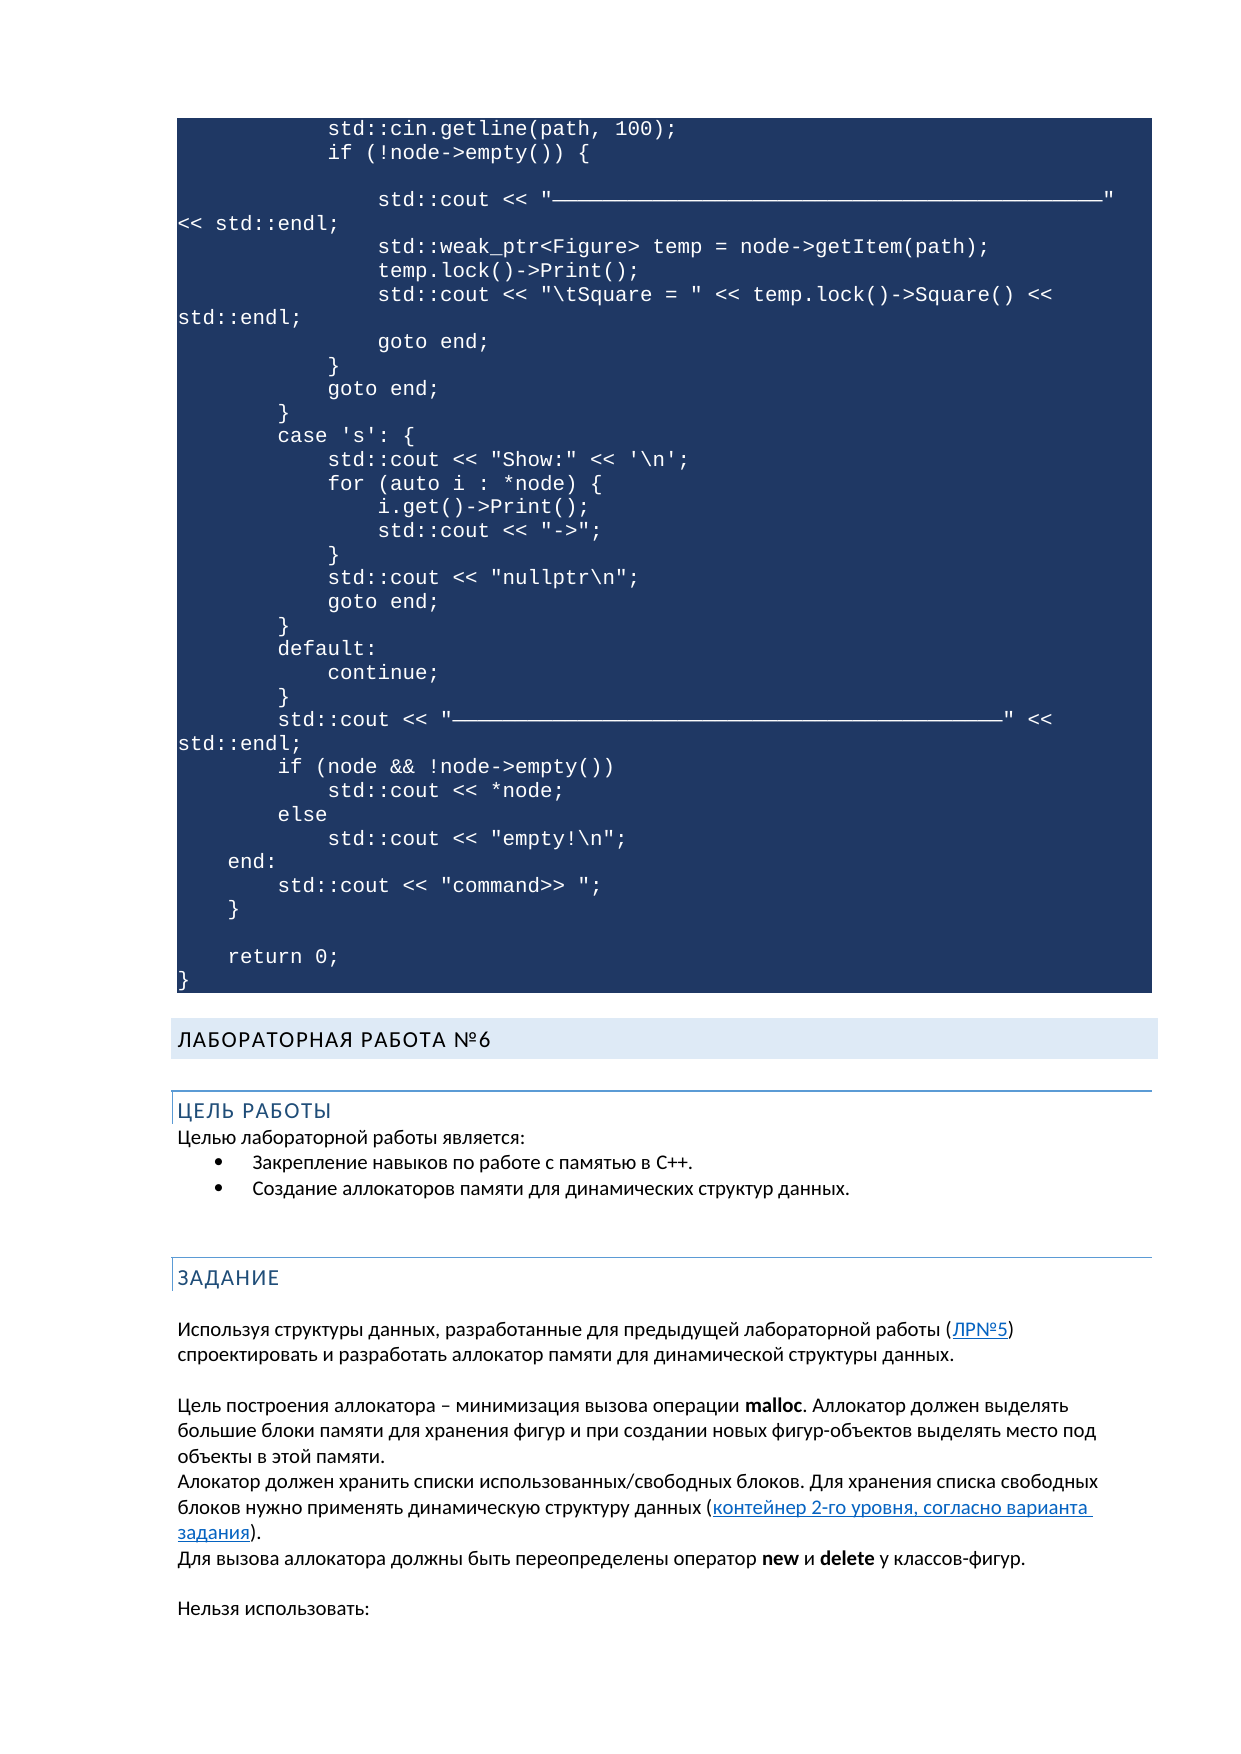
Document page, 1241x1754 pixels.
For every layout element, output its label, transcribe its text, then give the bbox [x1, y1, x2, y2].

text } [177, 354, 1152, 378]
list Создание аллокаторов памяти для динамических структур данных. [215, 1175, 1152, 1200]
text for (auto i : *node) { [177, 473, 1152, 496]
text if (node && !node->empty()) [177, 757, 1152, 780]
text std::cout << "->"; [177, 520, 1152, 544]
text Целью лабораторной работы является: [177, 1124, 1152, 1149]
text temp.lock()->Print(); [177, 260, 1152, 284]
text i.get()->Print(); [177, 496, 1152, 520]
text if (!node->empty()) { [177, 142, 1152, 165]
text } [177, 402, 1152, 426]
text std::weak_ptr<Figure> temp = node->getItem(path); [177, 236, 1152, 260]
text std::cout << "Show:" << '\n'; [177, 449, 1152, 473]
text } [177, 898, 1152, 922]
text Используя структуры данных, разработанные для предыдущей лабораторной работы (ЛР№5) спроектировать и разработать аллокатор памяти для динамической структуры данных. [177, 1316, 1152, 1367]
list Закрепление навыков по работе с памятью в C++. [215, 1149, 1152, 1175]
text default: [177, 638, 1152, 662]
text goto end; [177, 378, 1152, 402]
text end: [177, 851, 1152, 875]
subtitle Лабораторная работа №6 [177, 1025, 1152, 1053]
text else [177, 804, 1152, 827]
text goto end; [177, 591, 1152, 615]
text std::cout << "empty!\n"; [177, 827, 1152, 851]
text std::cout << "command>> "; [177, 875, 1152, 898]
text std::cin.getline(path, 100); [177, 118, 1152, 142]
text } [177, 686, 1152, 709]
subtitle Цель работы [173, 1092, 1152, 1124]
text std::cout << "————————————————————————————————————————————" << std::endl; [177, 709, 1152, 757]
text } [177, 969, 1152, 993]
text std::cout << "\tSquare = " << temp.lock()->Square() << std::endl; [177, 284, 1152, 331]
text goto end; [177, 331, 1152, 354]
text } [177, 544, 1152, 567]
text Цель построения аллокатора – минимизация вызова операции malloc. Аллокатор должен выделять большие блоки памяти для хранения фигур и при создании новых фигур-объектов выделять место под объекты в этой памяти. [177, 1392, 1152, 1468]
text return 0; [177, 946, 1152, 969]
text std::cout << *node; [177, 780, 1152, 804]
subtitle Задание [173, 1258, 1152, 1291]
text Нельзя использовать: [177, 1596, 1152, 1621]
text Для вызова аллокатора должны быть переопределены оператор new и delete у классов-фигур. [177, 1545, 1152, 1570]
text Алокатор должен хранить списки использованных/свободных блоков. Для хранения списка свободных блоков нужно применять динамическую структуру данных (контейнер 2-го уровня, согласно варианта задания). [177, 1468, 1152, 1545]
text std::cout << "nullptr\n"; [177, 567, 1152, 591]
text case 's': { [177, 426, 1152, 449]
text } [177, 615, 1152, 638]
text std::cout << "————————————————————————————————————————————" << std::endl; [177, 189, 1152, 236]
text continue; [177, 662, 1152, 686]
